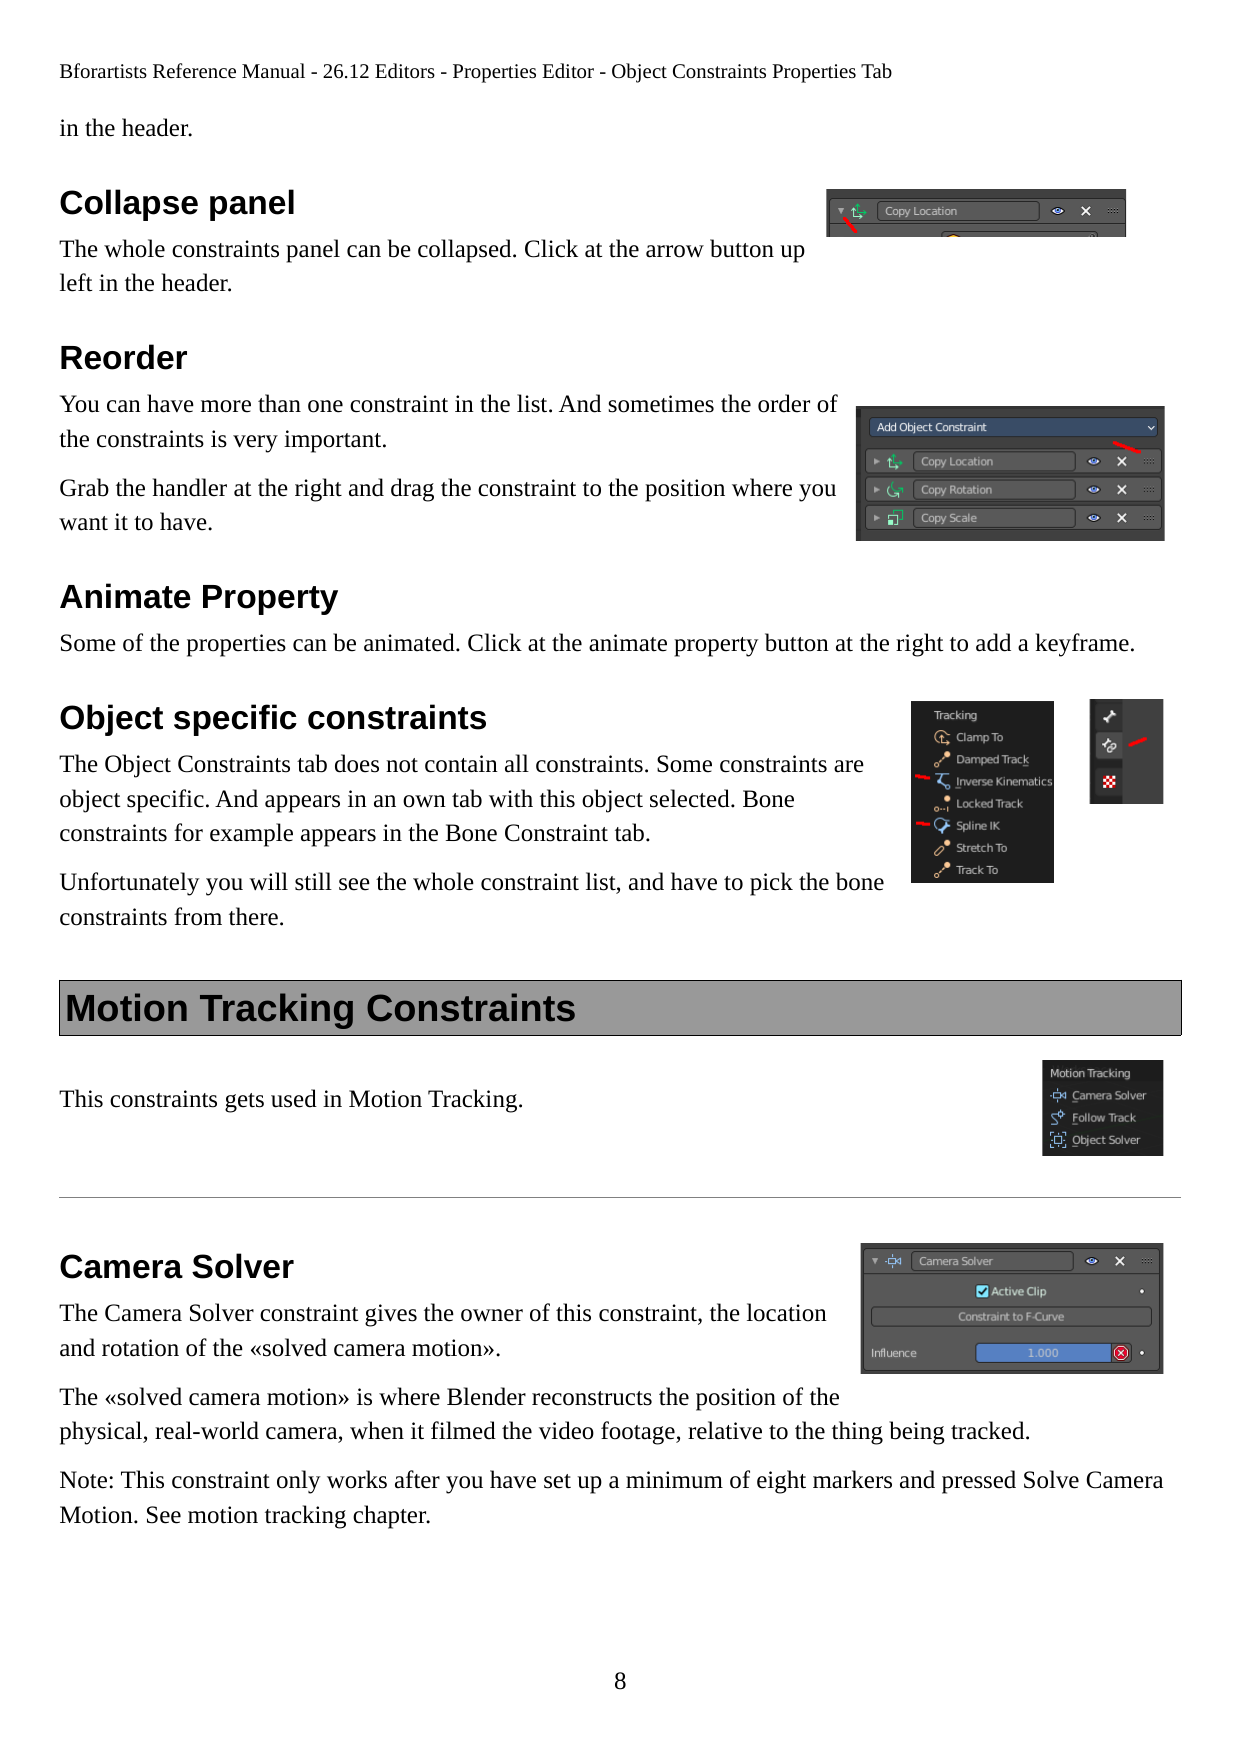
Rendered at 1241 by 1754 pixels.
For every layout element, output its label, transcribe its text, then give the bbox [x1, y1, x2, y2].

picture [860, 1243, 1164, 1374]
text The Camera Solver constraint gives the owner of this constraint, the location and rotation of the «solved camera motion». [59, 1298, 860, 1361]
table_header Motion Tracking Constraints [60, 981, 1181, 1035]
subtitle [1164, 1247, 1181, 1286]
subtitle Reorder [59, 338, 1181, 377]
picture [855, 406, 1165, 541]
subtitle Collapse panel [59, 182, 1181, 221]
text The whole constraints panel can be collapsed. Click at the arrow button up left in the header. [59, 234, 1181, 297]
picture [826, 189, 1127, 237]
subtitle Animate Property [59, 577, 1181, 616]
text The Object Constraints tab does not contain all constraints. Some constraints are object specific. And appears in an own tab with this object selected. Bone constraints for example appears in the Bone Constraint tab. [59, 749, 911, 847]
subtitle Object specific constraints [59, 698, 1181, 737]
text Note: This constraint only works after you have set up a minimum of eight markers and pressed Solve Camera Motion. See motion tracking chapter. [59, 1465, 1181, 1528]
picture [1042, 1060, 1164, 1156]
text This constraints gets used in Motion Tracking. [59, 1084, 1042, 1113]
picture [1089, 699, 1164, 804]
text [1054, 749, 1181, 847]
text The «solved camera motion» is where Blender reconstructs the position of the physical, real-world camera, when it filmed the video footage, relative to the thing being tracked. [59, 1382, 1181, 1445]
picture [911, 701, 1054, 883]
text Grab the handler at the right and drag the constraint to the position where you want it to have. [59, 473, 855, 536]
text You can have more than one constraint in the list. And sometimes the order of the constraints is very important. [59, 389, 1181, 452]
text Some of the properties can be animated. Click at the animate property button at the right to add a keyframe. [59, 628, 1181, 657]
text Unfortunately you will still see the whole constraint list, and have to pick the bone constraints from there. [59, 867, 1181, 931]
text in the header. [59, 113, 1181, 141]
subtitle Camera Solver [59, 1247, 860, 1286]
